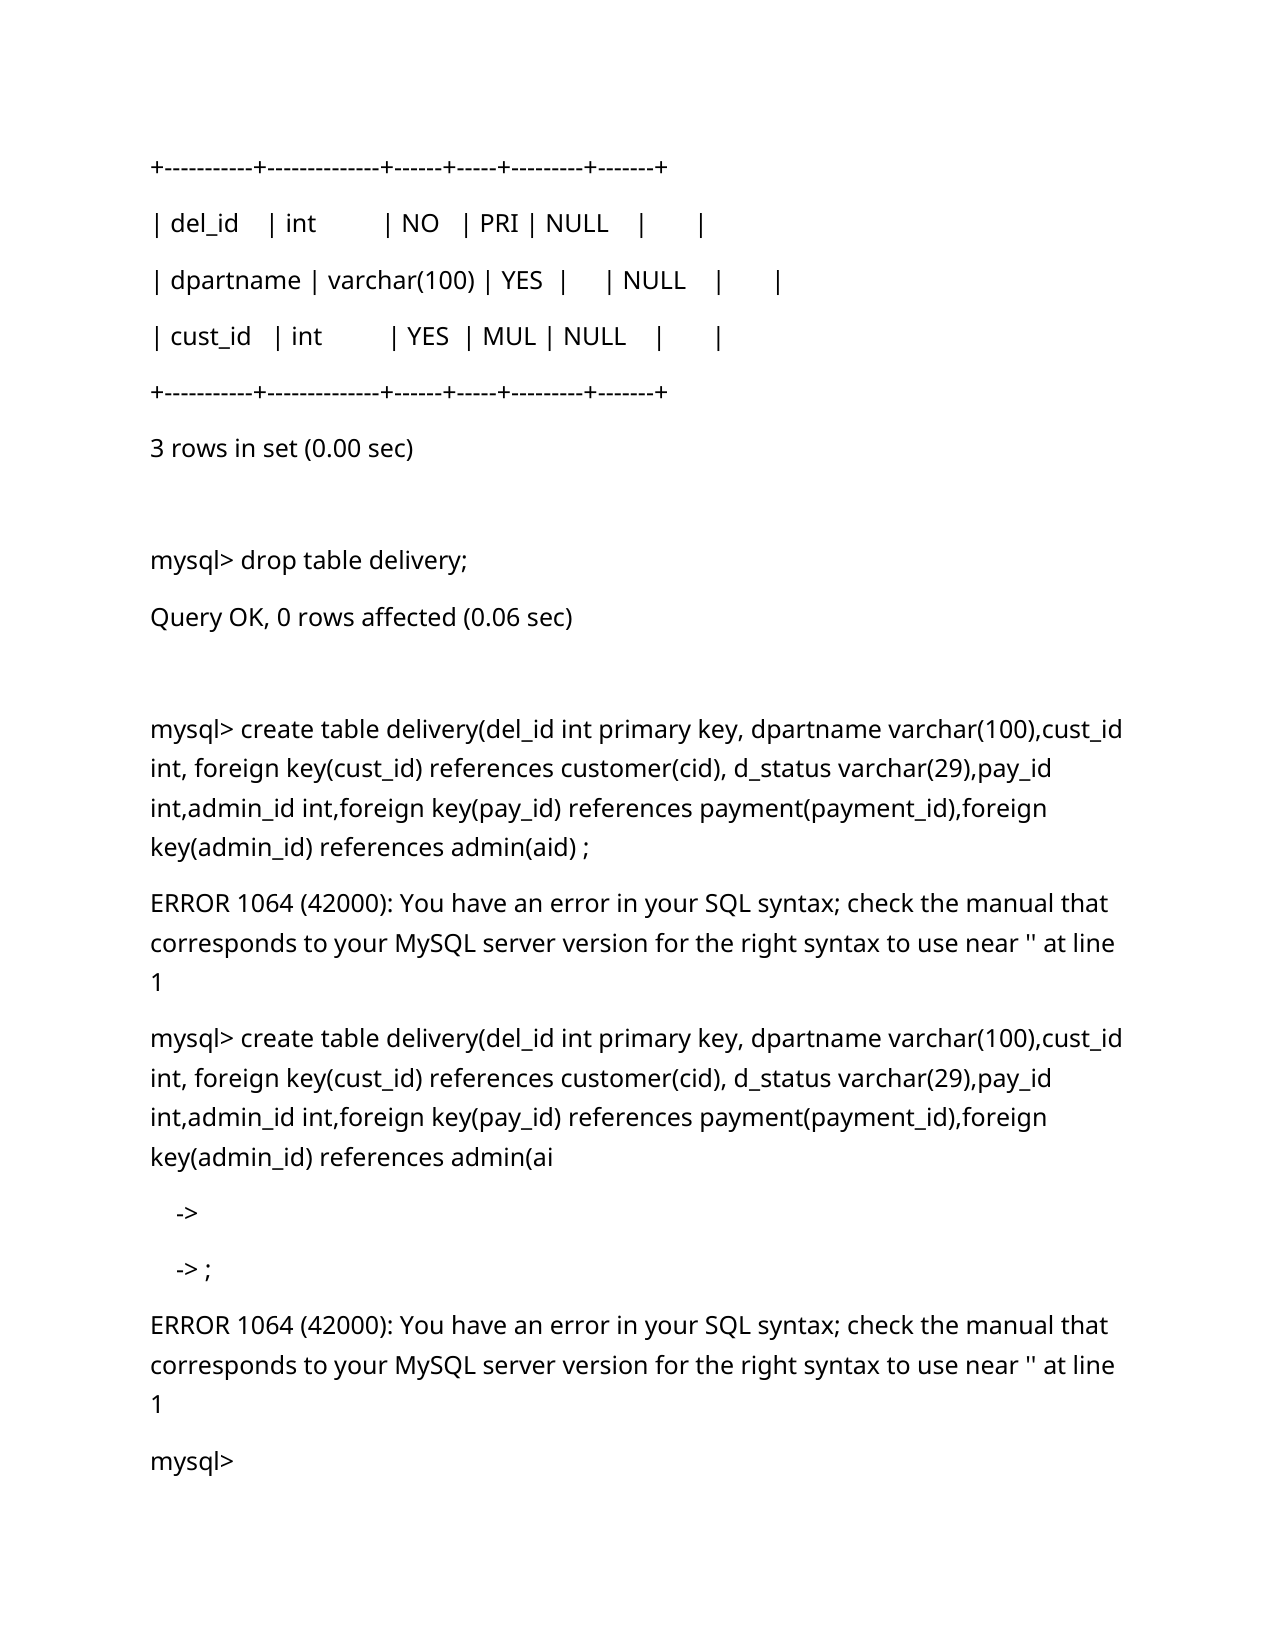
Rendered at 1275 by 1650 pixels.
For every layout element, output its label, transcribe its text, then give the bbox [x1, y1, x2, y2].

text +-----------+--------------+------+-----+---------+-------+ [150, 374, 1125, 409]
text 3 rows in set (0.00 sec) [150, 431, 1125, 465]
text +-----------+--------------+------+-----+---------+-------+ [150, 150, 1125, 184]
text ERROR 1064 (42000): You have an error in your SQL syntax; check the manual that corresponds to your MySQL server version for the right syntax to use near '' at line 1 [150, 1308, 1125, 1421]
text | cust_id | int | YES | MUL | NULL | | [150, 318, 1125, 352]
text -> ; [150, 1252, 1125, 1286]
text Query OK, 0 rows affected (0.06 sec) [150, 599, 1125, 633]
text ERROR 1064 (42000): You have an error in your SQL syntax; check the manual that corresponds to your MySQL server version for the right syntax to use near '' at line 1 [150, 886, 1125, 999]
text mysql> [150, 1443, 1125, 1477]
text mysql> create table delivery(del_id int primary key, dpartname varchar(100),cust_id int, foreign key(cust_id) references customer(cid), d_status varchar(29),pay_id int,admin_id int,foreign key(pay_id) references payment(payment_id),foreign key(admin_id) references admin(aid) ; [150, 711, 1125, 864]
text | del_id | int | NO | PRI | NULL | | [150, 206, 1125, 240]
text mysql> create table delivery(del_id int primary key, dpartname varchar(100),cust_id int, foreign key(cust_id) references customer(cid), d_status varchar(29),pay_id int,admin_id int,foreign key(pay_id) references payment(payment_id),foreign key(admin_id) references admin(ai [150, 1021, 1125, 1174]
text -> [150, 1196, 1125, 1230]
text mysql> drop table delivery; [150, 543, 1125, 577]
text | dpartname | varchar(100) | YES | | NULL | | [150, 262, 1125, 296]
